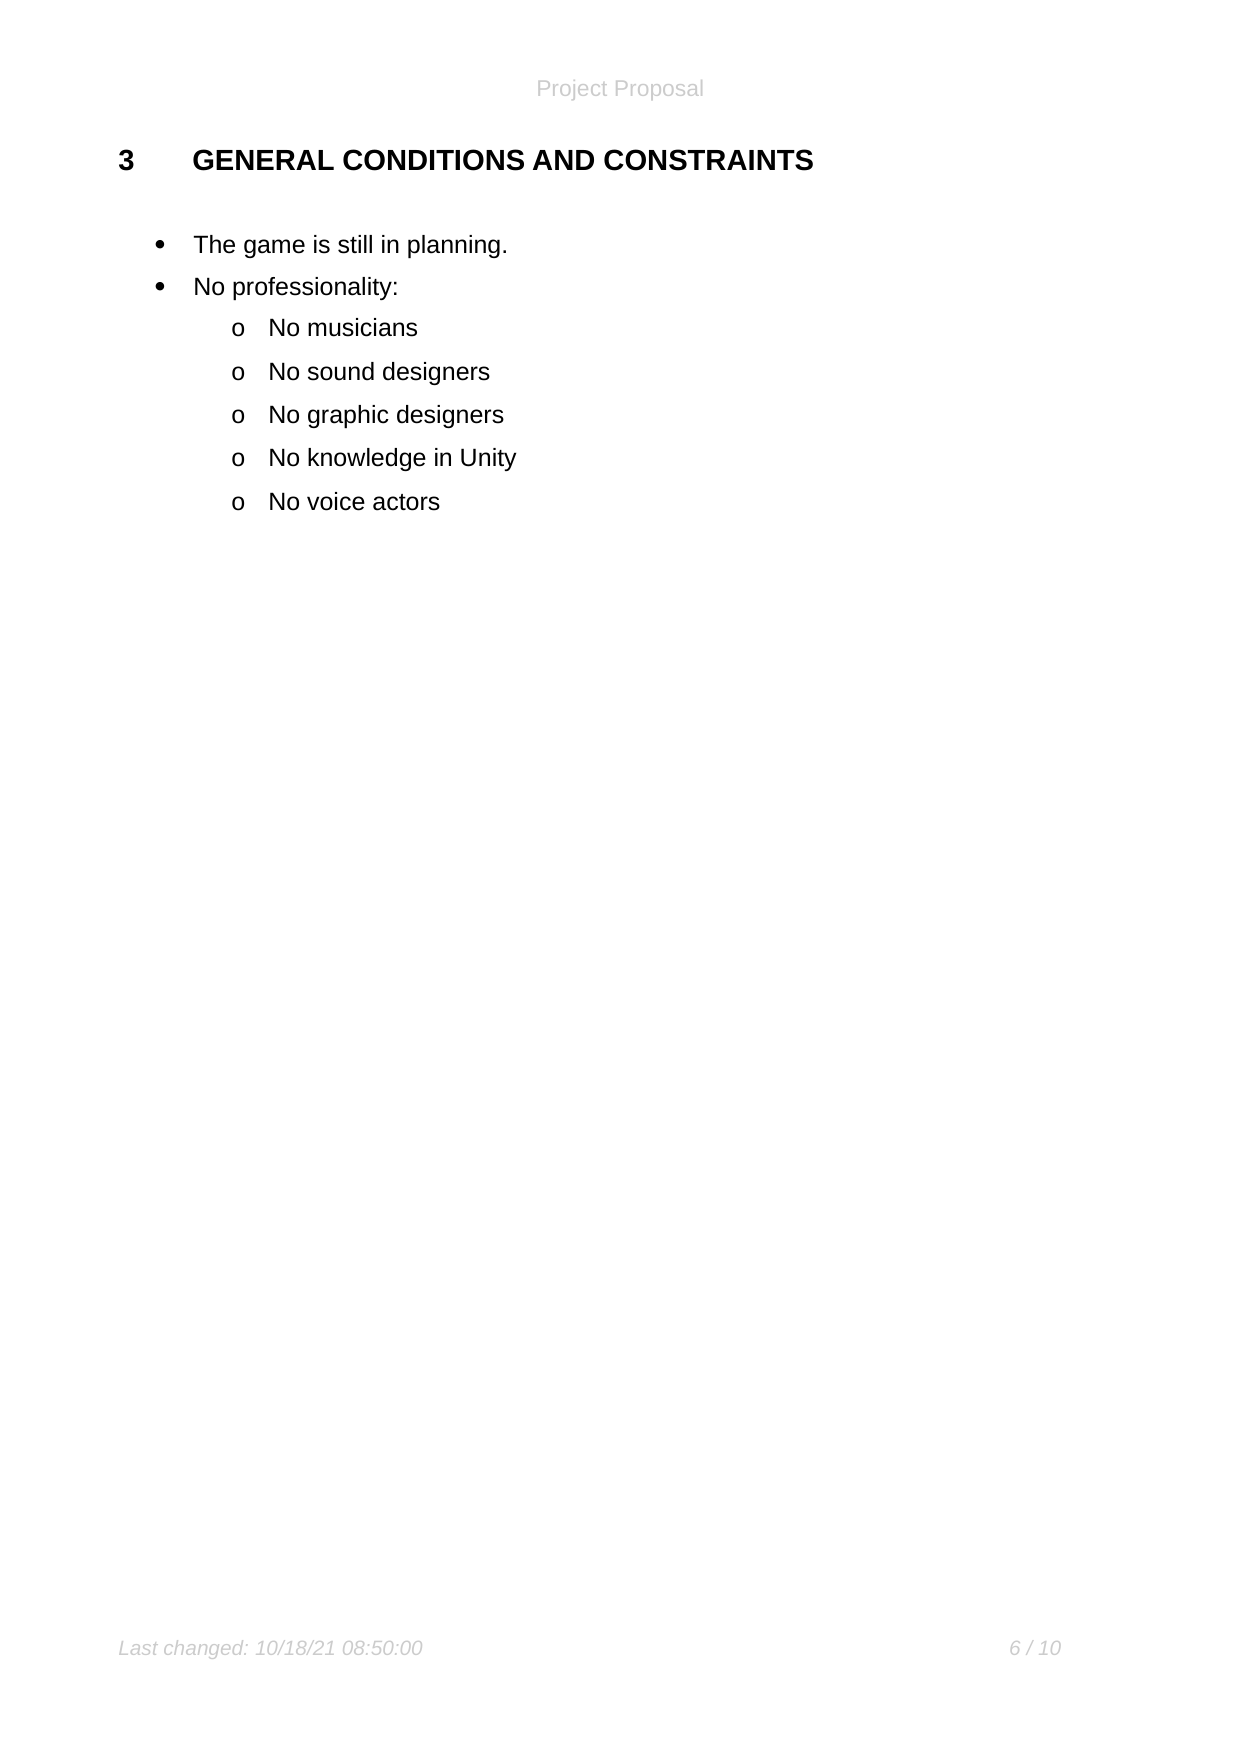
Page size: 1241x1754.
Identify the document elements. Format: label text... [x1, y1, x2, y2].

list No graphic designers [231, 400, 1122, 431]
list No voice actors [231, 487, 1122, 518]
list The game is still in planning. [156, 230, 1122, 259]
list No knowledge in Unity [231, 443, 1122, 474]
list No professionality: [156, 272, 1122, 301]
subtitle General Conditions and Constraints [118, 143, 1122, 177]
list No sound designers [231, 357, 1122, 387]
list No musicians [231, 313, 1122, 344]
